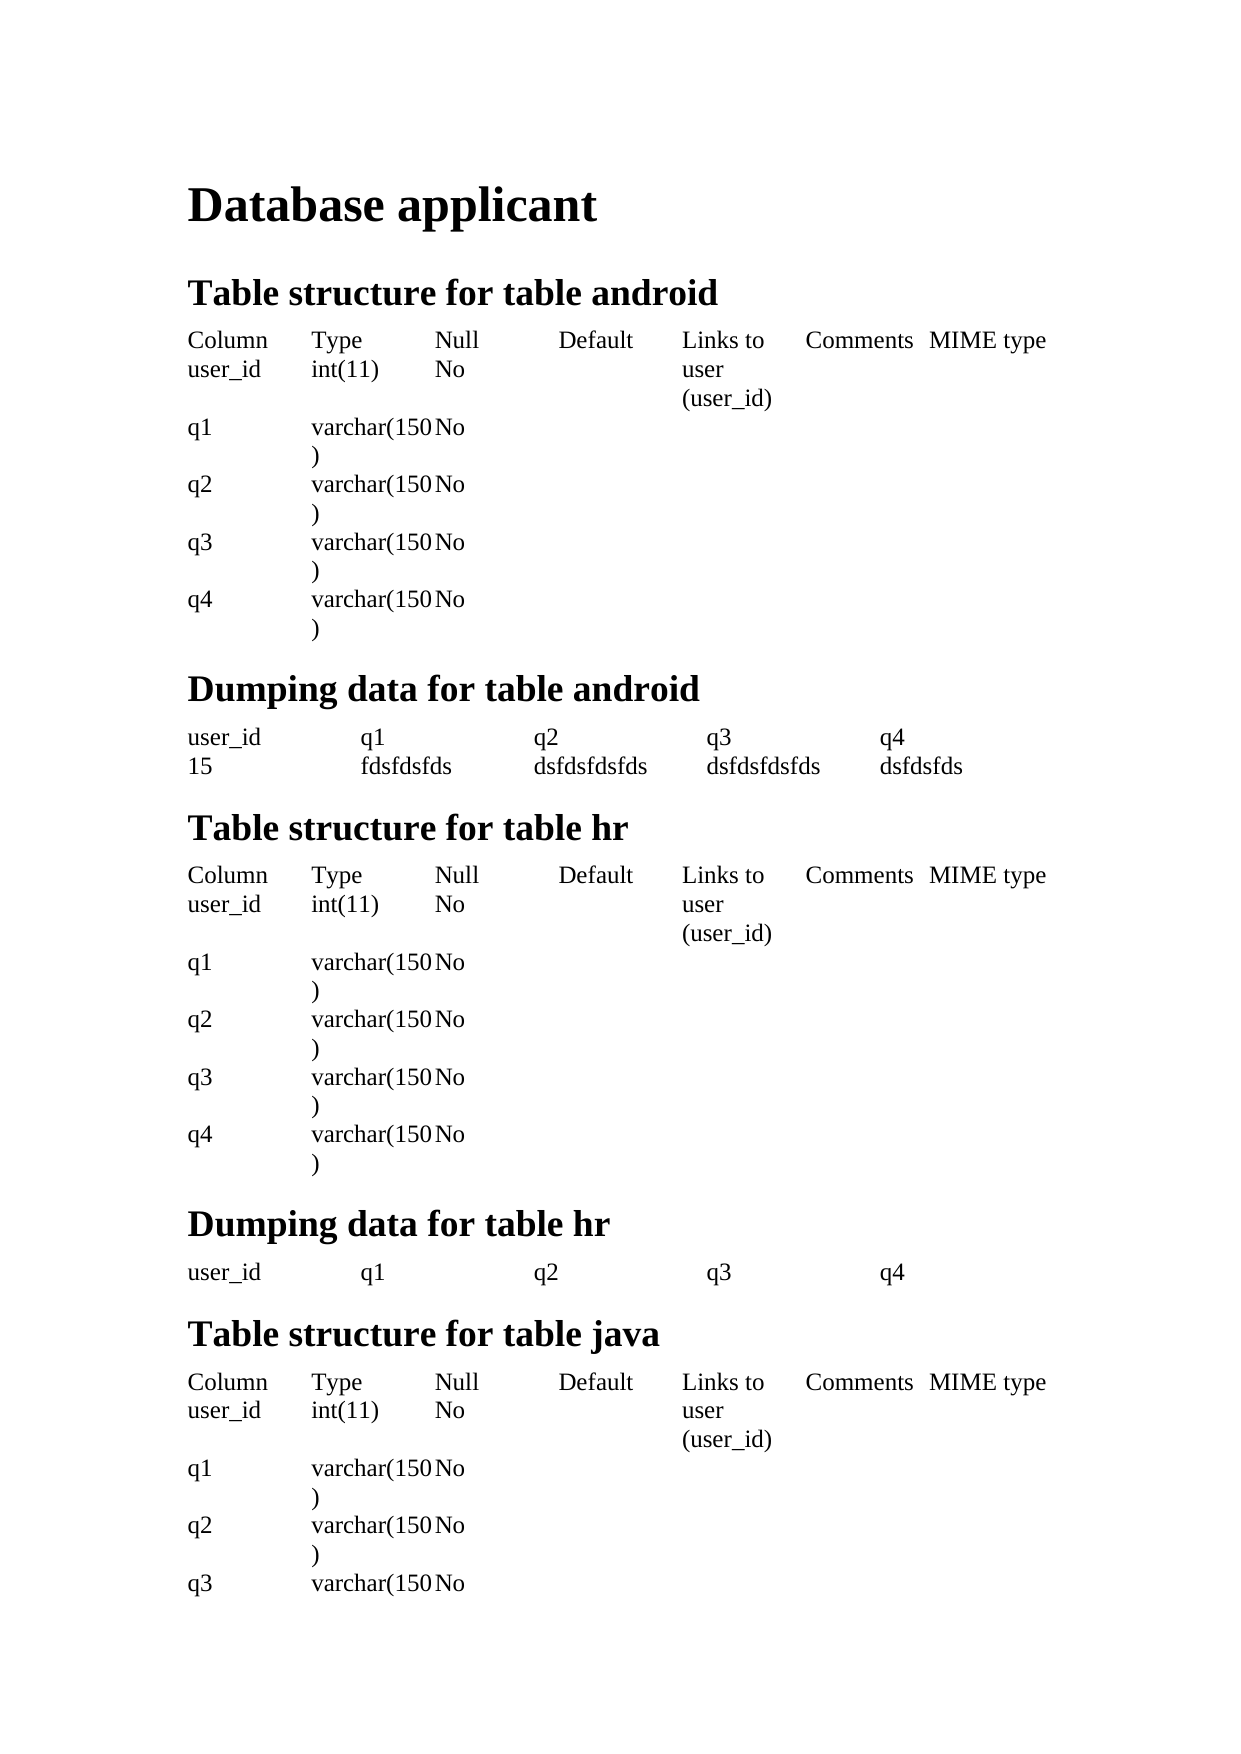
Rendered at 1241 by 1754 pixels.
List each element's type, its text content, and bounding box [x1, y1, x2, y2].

table_cell No [435, 1396, 558, 1453]
table_cell No [435, 1568, 558, 1597]
table_cell varchar(150) [311, 1062, 434, 1119]
table_cell varchar(150) [311, 527, 434, 584]
table_header user_id [188, 1258, 360, 1286]
table_header Default [558, 861, 682, 889]
table_cell int(11) [311, 889, 434, 947]
table_cell [805, 1004, 929, 1062]
table_cell q4 [188, 1119, 311, 1177]
table_header Null [435, 861, 558, 889]
table_cell [682, 412, 805, 469]
table_cell [682, 947, 805, 1004]
table_cell [682, 527, 805, 584]
table_header q4 [880, 723, 1053, 751]
table_cell user (user_id) [682, 889, 805, 947]
table_cell [558, 1062, 682, 1119]
table_cell [805, 412, 929, 469]
subtitle Table structure for table java [187, 1311, 1053, 1354]
table_cell [682, 1511, 805, 1568]
table_cell user_id [188, 889, 311, 947]
table_cell dsfdsfds [880, 751, 1053, 780]
table_cell user (user_id) [682, 354, 805, 412]
table_cell [805, 1396, 929, 1453]
table_cell user_id [188, 1396, 311, 1453]
table_cell [929, 1396, 1053, 1453]
table_cell No [435, 947, 558, 1004]
table_header Links to [682, 326, 805, 354]
table_header q1 [360, 1258, 533, 1286]
table_cell [558, 412, 682, 469]
table_cell [805, 1119, 929, 1177]
table_header Null [435, 326, 558, 354]
table_cell No [435, 354, 558, 412]
table_cell q4 [188, 584, 311, 642]
table_header Default [558, 326, 682, 354]
table_cell [558, 1453, 682, 1511]
table_header Comments [805, 326, 929, 354]
table_cell varchar(150) [311, 469, 434, 527]
table_cell [558, 584, 682, 642]
table_cell [805, 889, 929, 947]
table_header Type [311, 326, 434, 354]
subtitle Dumping data for table android [187, 667, 1053, 710]
table_header Column [188, 861, 311, 889]
table_cell [805, 1568, 929, 1597]
table_cell [558, 1396, 682, 1453]
table_cell [805, 1062, 929, 1119]
table_cell [558, 1119, 682, 1177]
table_header user_id [188, 723, 360, 751]
table_cell No [435, 469, 558, 527]
table_header q3 [706, 723, 879, 751]
table_cell [929, 354, 1053, 412]
table_cell varchar(150) [311, 412, 434, 469]
table_header MIME type [929, 861, 1053, 889]
table_cell No [435, 412, 558, 469]
table_header q2 [534, 1258, 706, 1286]
table_cell [682, 1004, 805, 1062]
table_cell q3 [188, 1568, 311, 1597]
subtitle Database applicant [187, 175, 1053, 232]
table_cell [682, 1453, 805, 1511]
table_cell [682, 1568, 805, 1597]
table_cell [805, 527, 929, 584]
table_cell 15 [188, 751, 360, 780]
table_cell No [435, 1511, 558, 1568]
table_cell [682, 1119, 805, 1177]
table_header Type [311, 1367, 434, 1396]
table_cell q1 [188, 412, 311, 469]
table_cell q2 [188, 469, 311, 527]
table_header Links to [682, 1367, 805, 1396]
table_cell No [435, 1062, 558, 1119]
table_cell user (user_id) [682, 1396, 805, 1453]
table_header Comments [805, 861, 929, 889]
subtitle Dumping data for table hr [187, 1202, 1053, 1245]
table_cell No [435, 1119, 558, 1177]
table_cell dsfdsfdsfds [534, 751, 706, 780]
table_header Default [558, 1367, 682, 1396]
table_cell q2 [188, 1004, 311, 1062]
table_cell [558, 947, 682, 1004]
table_cell varchar(150) [311, 1453, 434, 1511]
table_header q1 [360, 723, 533, 751]
table_cell [805, 469, 929, 527]
table_cell q3 [188, 1062, 311, 1119]
table_cell [558, 1004, 682, 1062]
table_cell int(11) [311, 1396, 434, 1453]
table_header Null [435, 1367, 558, 1396]
table_cell [682, 584, 805, 642]
table_cell varchar(150 [311, 1568, 434, 1597]
table_cell No [435, 527, 558, 584]
table_cell q1 [188, 947, 311, 1004]
table_header MIME type [929, 326, 1053, 354]
subtitle Table structure for table hr [187, 805, 1053, 848]
table_header Column [188, 326, 311, 354]
table_cell [805, 584, 929, 642]
table_cell [558, 1568, 682, 1597]
table_cell No [435, 1453, 558, 1511]
table_header MIME type [929, 1367, 1053, 1396]
table_header q4 [880, 1258, 1053, 1286]
table_cell [682, 469, 805, 527]
table_cell varchar(150) [311, 1119, 434, 1177]
table_header Links to [682, 861, 805, 889]
table_header q2 [534, 723, 706, 751]
table_cell varchar(150) [311, 1004, 434, 1062]
table_cell No [435, 584, 558, 642]
table_cell [805, 1453, 929, 1511]
table_cell varchar(150) [311, 1511, 434, 1568]
table_cell No [435, 889, 558, 947]
table_cell [805, 354, 929, 412]
table_header Comments [805, 1367, 929, 1396]
table_cell [558, 889, 682, 947]
table_cell [558, 354, 682, 412]
table_header Column [188, 1367, 311, 1396]
table_cell user_id [188, 354, 311, 412]
table_cell [805, 1511, 929, 1568]
table_cell No [435, 1004, 558, 1062]
subtitle Table structure for table android [187, 270, 1053, 313]
table_header q3 [706, 1258, 879, 1286]
table_cell q3 [188, 527, 311, 584]
table_cell [682, 1062, 805, 1119]
table_cell dsfdsfdsfds [706, 751, 879, 780]
table_cell varchar(150) [311, 947, 434, 1004]
table_cell int(11) [311, 354, 434, 412]
table_cell [558, 1511, 682, 1568]
table_cell q2 [188, 1511, 311, 1568]
table_cell [929, 889, 1053, 947]
table_cell fdsfdsfds [360, 751, 533, 780]
table_cell [805, 947, 929, 1004]
table_cell [558, 469, 682, 527]
table_cell varchar(150) [311, 584, 434, 642]
table_cell q1 [188, 1453, 311, 1511]
table_cell [558, 527, 682, 584]
table_header Type [311, 861, 434, 889]
